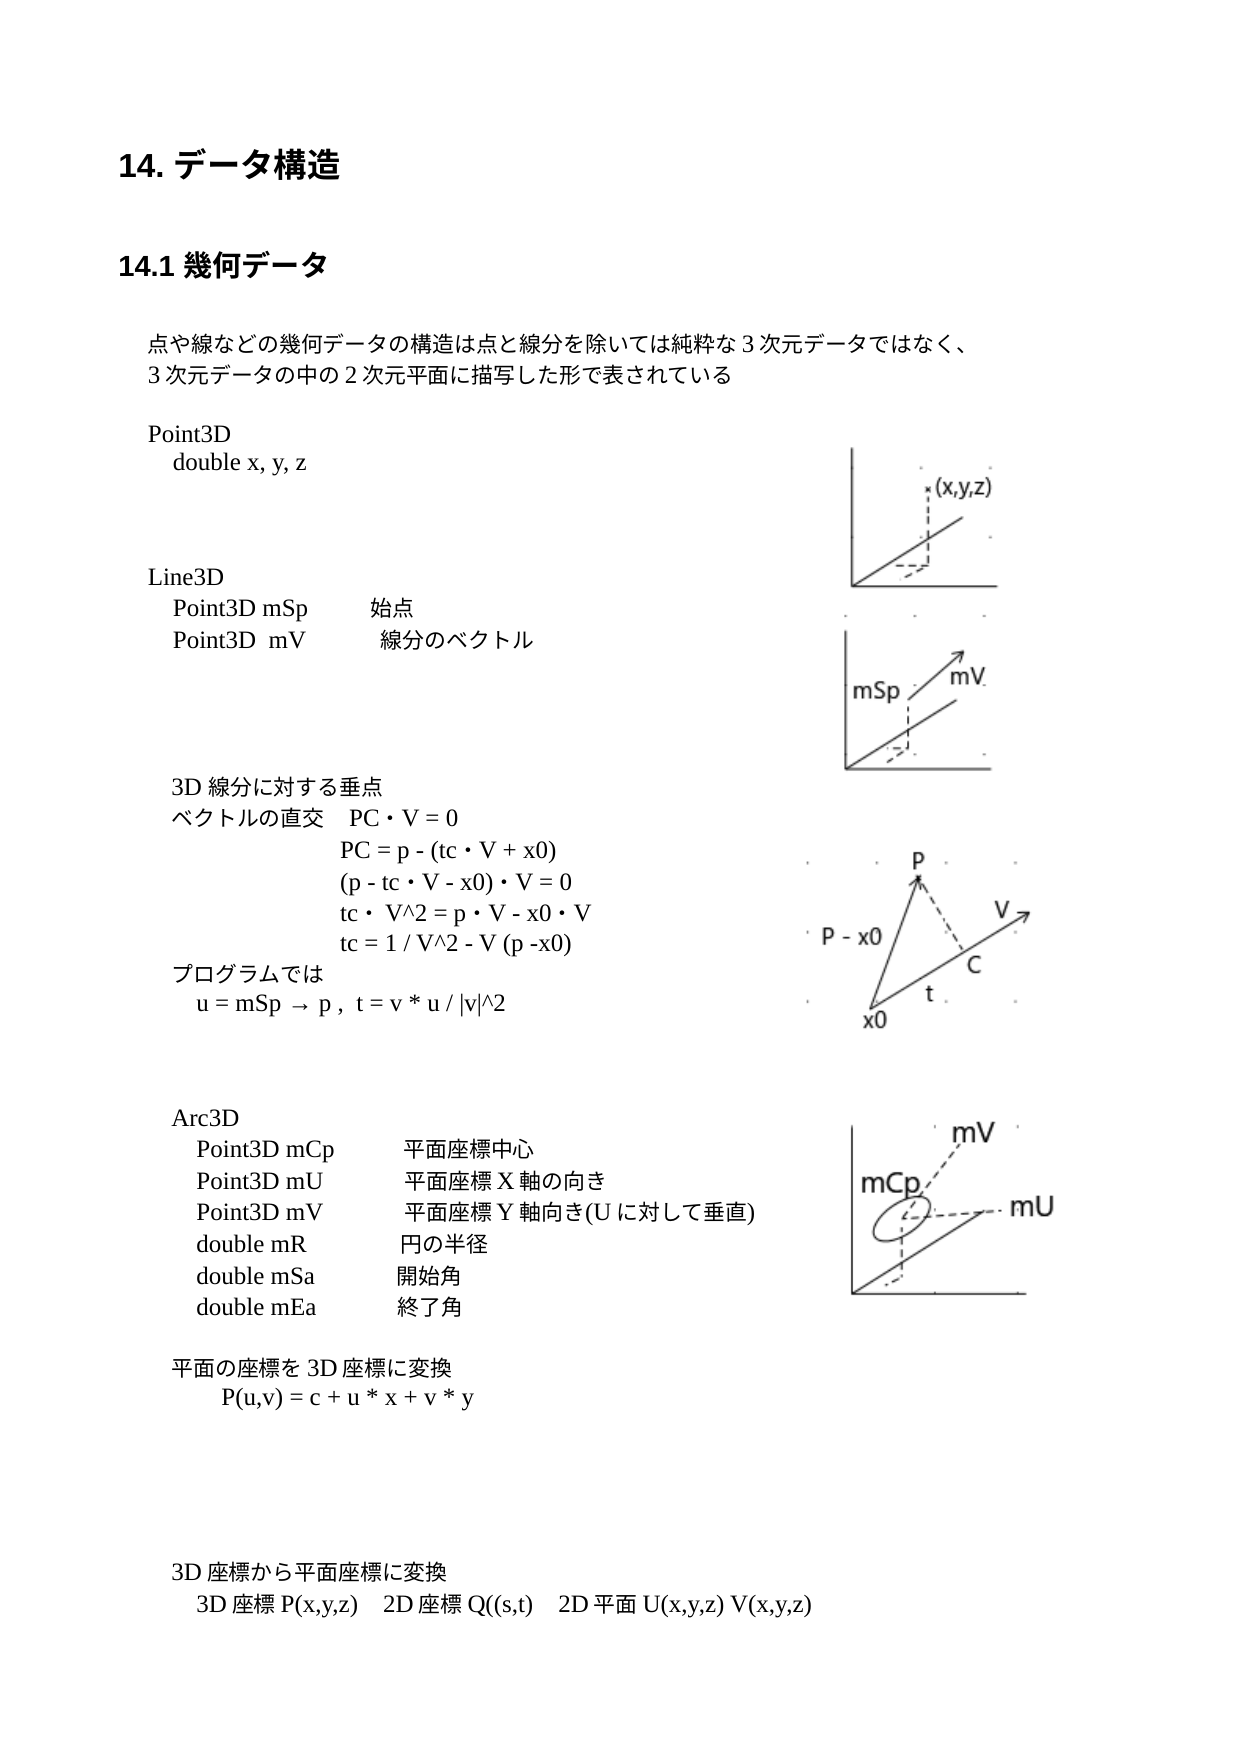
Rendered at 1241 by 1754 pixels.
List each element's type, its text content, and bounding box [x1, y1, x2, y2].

text [1055, 864, 1122, 896]
text [1080, 1227, 1122, 1259]
text Point3D [148, 419, 1122, 447]
text Point3D mV 線分のベクトル [148, 623, 829, 654]
text [1080, 1164, 1122, 1195]
text [1055, 896, 1122, 928]
text [1022, 447, 1122, 476]
text (p - tc・V - x0)・V = 0 [171, 864, 796, 896]
text Point3D mU 平面座標X軸の向き [171, 1164, 828, 1195]
text Point3D mCp 平面座標中心 [171, 1132, 828, 1164]
text double mSa 開始角 [171, 1259, 828, 1290]
text double x, y, z [148, 447, 826, 476]
text Point3D mSp 始点 [148, 591, 1122, 623]
text [1055, 928, 1122, 957]
text P(u,v) = c + u * x + v * y [171, 1382, 1122, 1411]
text 3D座標から平面座標に変換 [171, 1555, 1122, 1587]
text [1080, 1103, 1122, 1132]
text 点や線などの幾何データの構造は点と線分を除いては純粋な3次元データではなく、 [148, 327, 1122, 358]
text 平面の座標を3D座標に変換 [171, 1351, 1122, 1382]
text [1080, 1132, 1122, 1164]
text [1055, 957, 1122, 988]
text Line3D [148, 562, 826, 591]
text 3D座標 P(x,y,z) 2D座標 Q((s,t) 2D平面 U(x,y,z) V(x,y,z) [171, 1587, 1122, 1618]
text tc = 1 / V^2 - V (p -x0) [171, 928, 796, 957]
text [1016, 623, 1122, 654]
picture [796, 821, 1055, 1055]
subtitle 14. データ構造 [118, 139, 1122, 187]
picture [828, 1097, 1080, 1314]
text プログラムでは [171, 957, 796, 988]
picture [829, 614, 1016, 793]
text [1080, 1259, 1122, 1290]
text [1080, 1195, 1122, 1227]
text 3D 線分に対する垂点 [171, 769, 1122, 801]
text tc・ V^2 = p・V - x0・V [171, 896, 796, 928]
text double mR 円の半径 [171, 1227, 828, 1259]
text Arc3D [171, 1103, 828, 1132]
text Point3D mV 平面座標Y軸向き(Uに対して垂直) [171, 1195, 828, 1227]
text [1022, 562, 1122, 591]
text [1055, 988, 1122, 1017]
text PC = p - (tc・V + x0) [171, 833, 796, 864]
text double mEa 終了角 [171, 1290, 1122, 1322]
text u = mSp → p , t = v * u / |v|^2 [171, 988, 796, 1017]
text 3次元データの中の2次元平面に描写した形で表されている [148, 358, 1122, 390]
subtitle 14.1 幾何データ [118, 243, 1122, 285]
picture [826, 435, 1022, 603]
text [1055, 833, 1122, 864]
text ベクトルの直交 PC・V = 0 [171, 801, 1122, 833]
